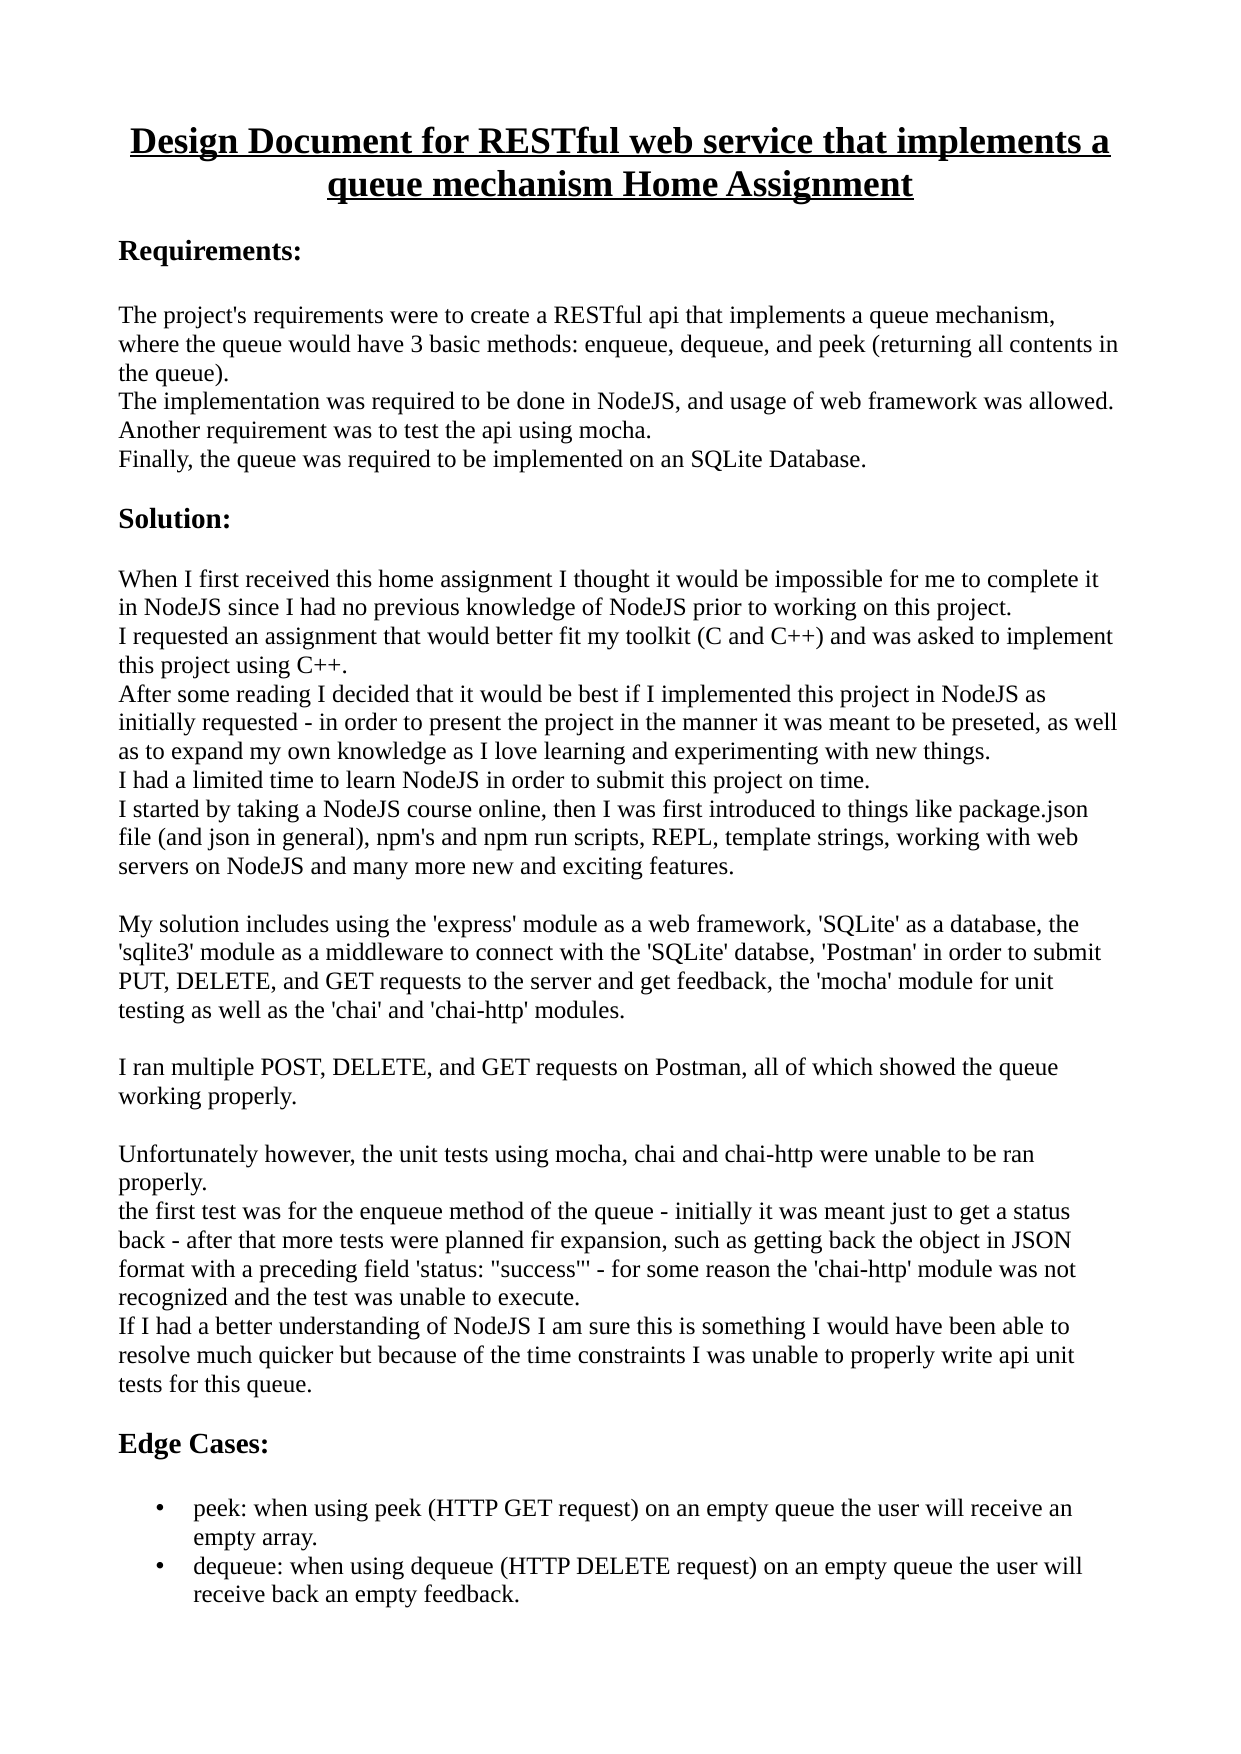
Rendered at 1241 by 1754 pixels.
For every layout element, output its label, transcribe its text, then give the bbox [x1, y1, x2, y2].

text Solution: [118, 501, 1122, 535]
text Unfortunately however, the unit tests using mocha, chai and chai-http were unable to be ran properly. [118, 1139, 1122, 1196]
text the first test was for the enqueue method of the queue - initially it was meant just to get a status back - after that more tests were planned fir expansion, such as getting back the object in JSON format with a preceding field 'status: "success"' - for some reason the 'chai-http' module was not recognized and the test was unable to execute. [118, 1196, 1122, 1311]
text Edge Cases: [118, 1426, 1122, 1460]
text When I first received this home assignment I thought it would be impossible for me to complete it in NodeJS since I had no previous knowledge of NodeJS prior to working on this project. [118, 564, 1122, 621]
text Design Document for RESTful web service that implements a queue mechanism Home Assignment [118, 118, 1122, 204]
text Requirements: [118, 233, 1122, 267]
list peek: when using peek (HTTP GET request) on an empty queue the user will receive an empty array. [156, 1493, 1122, 1551]
text The implementation was required to be done in NodeJS, and usage of web framework was allowed. [118, 386, 1122, 415]
text Another requirement was to test the api using mocha. [118, 415, 1122, 444]
text I started by taking a NodeJS course online, then I was first introduced to things like package.json file (and json in general), npm's and npm run scripts, REPL, template strings, working with web servers on NodeJS and many more new and exciting features. [118, 794, 1122, 880]
text After some reading I decided that it would be best if I implemented this project in NodeJS as initially requested - in order to present the project in the manner it was meant to be preseted, as well as to expand my own knowledge as I love learning and experimenting with new things. [118, 679, 1122, 765]
text The project's requirements were to create a RESTful api that implements a queue mechanism, where the queue would have 3 basic methods: enqueue, dequeue, and peek (returning all contents in the queue). [118, 300, 1122, 386]
text My solution includes using the 'express' module as a web framework, 'SQLite' as a database, the 'sqlite3' module as a middleware to connect with the 'SQLite' databse, 'Postman' in order to submit PUT, DELETE, and GET requests to the server and get feedback, the 'mocha' module for unit testing as well as the 'chai' and 'chai-http' modules. [118, 909, 1122, 1024]
text I had a limited time to learn NodeJS in order to submit this project on time. [118, 765, 1122, 794]
list dequeue: when using dequeue (HTTP DELETE request) on an empty queue the user will receive back an empty feedback. [156, 1551, 1122, 1608]
text Finally, the queue was required to be implemented on an SQLite Database. [118, 444, 1122, 473]
text I ran multiple POST, DELETE, and GET requests on Postman, all of which showed the queue working properly. [118, 1052, 1122, 1110]
text I requested an assignment that would better fit my toolkit (C and C++) and was asked to implement this project using C++. [118, 621, 1122, 679]
text If I had a better understanding of NodeJS I am sure this is something I would have been able to resolve much quicker but because of the time constraints I was unable to properly write api unit tests for this queue. [118, 1311, 1122, 1397]
